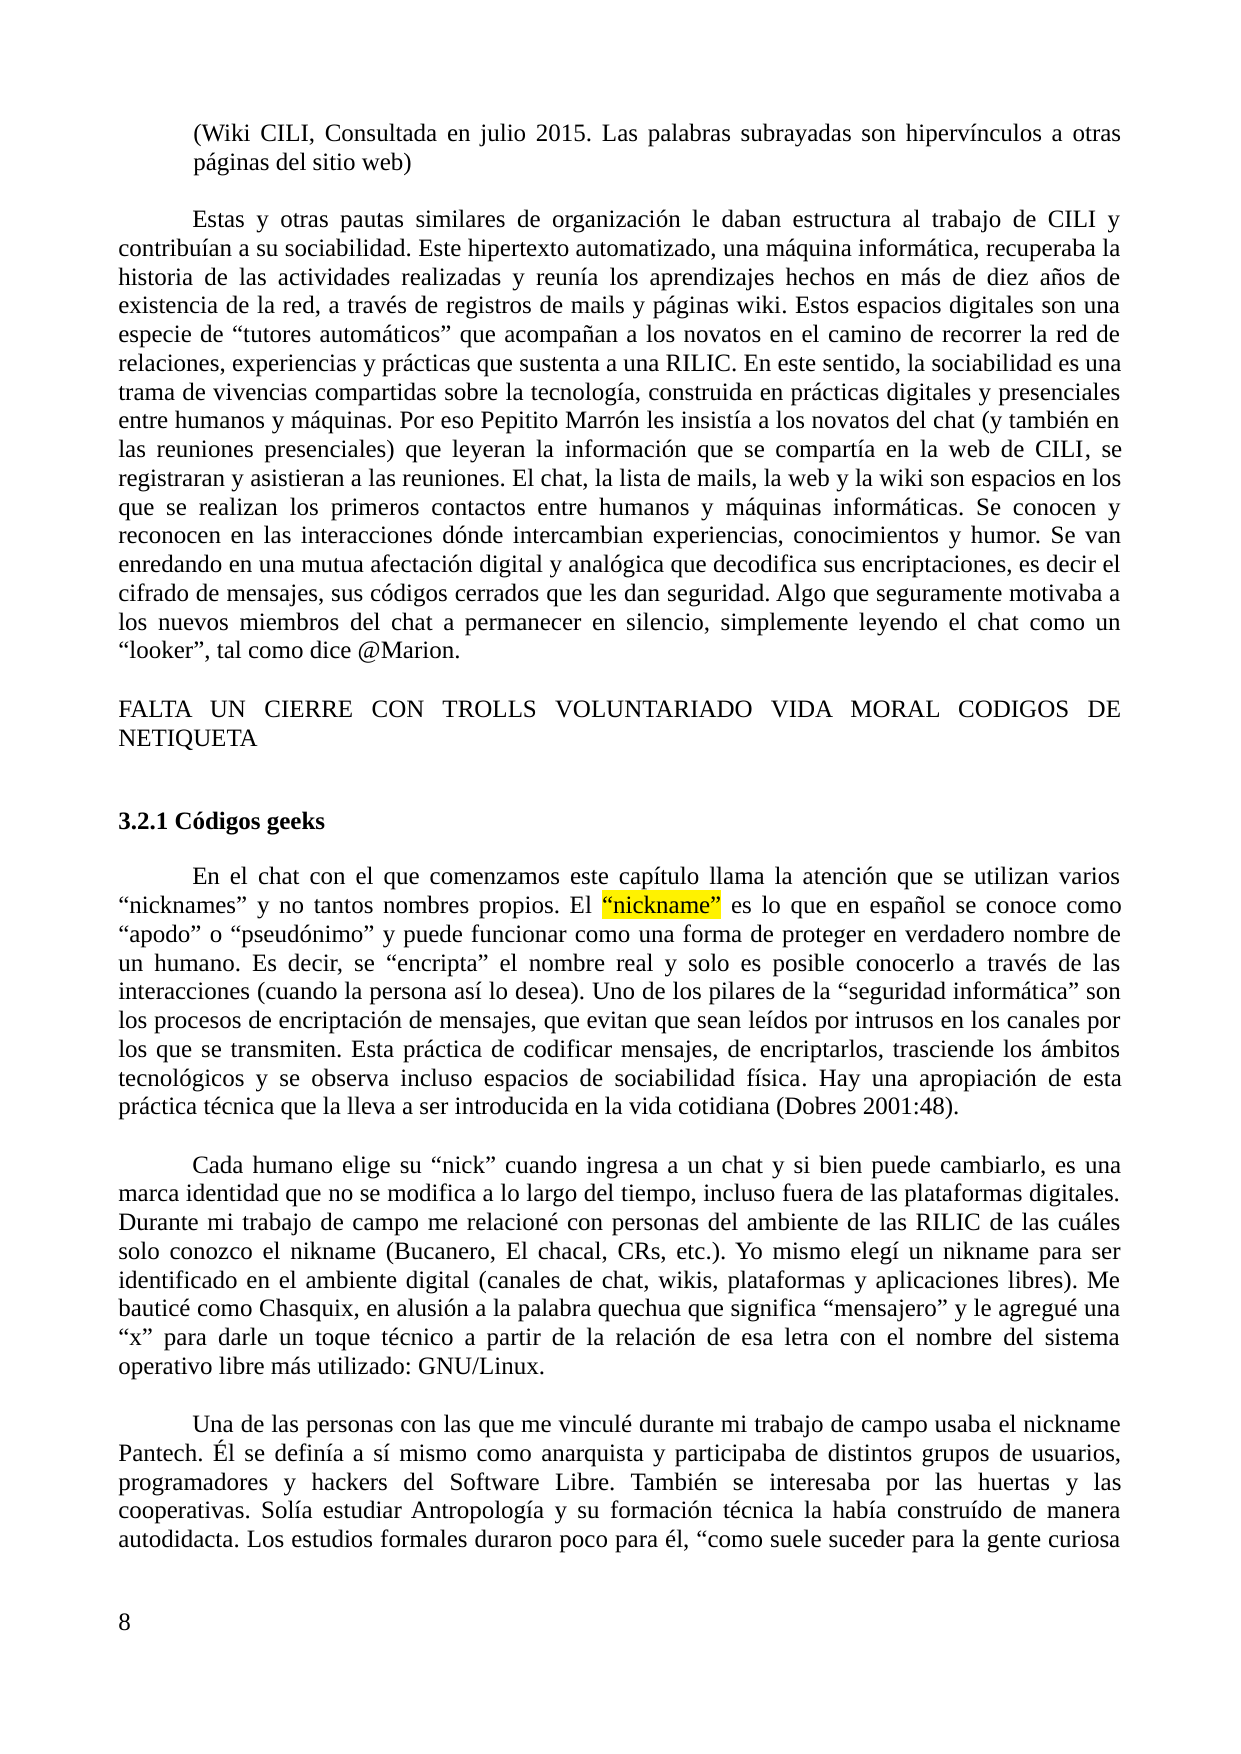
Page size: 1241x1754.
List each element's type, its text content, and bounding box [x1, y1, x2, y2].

text Cada humano elige su “nick” cuando ingresa a un chat y si bien puede cambiarlo, es una marca identidad que no se modifica a lo largo del tiempo, incluso fuera de las plataformas digitales. Durante mi trabajo de campo me relacioné con personas del ambiente de las RILIC de las cuáles solo conozco el nikname (Bucanero, El chacal, CRs, etc.). Yo mismo elegí un nikname para ser identificado en el ambiente digital (canales de chat, wikis, plataformas y aplicaciones libres). Me bauticé como Chasquix, en alusión a la palabra quechua que significa “mensajero” y le agregué una “x” para darle un toque técnico a partir de la relación de esa letra con el nombre del sistema operativo libre más utilizado: GNU/Linux. [118, 1150, 1122, 1380]
text (Wiki CILI, Consultada en julio 2015. Las palabras subrayadas son hipervínculos a otras páginas del sitio web) [193, 118, 1122, 176]
text En el chat con el que comenzamos este capítulo llama la atención que se utilizan varios “nicknames” y no tantos nombres propios. El “nickname” es lo que en español se conoce como “apodo” o “pseudónimo” y puede funcionar como una forma de proteger en verdadero nombre de un humano. Es decir, se “encripta” el nombre real y solo es posible conocerlo a través de las interacciones (cuando la persona así lo desea). Uno de los pilares de la “seguridad informática” son los procesos de encriptación de mensajes, que evitan que sean leídos por intrusos en los canales por los que se transmiten. Esta práctica de codificar mensajes, de encriptarlos, trasciende los ámbitos tecnológicos y se observa incluso espacios de sociabilidad física. Hay una apropiación de esta práctica técnica que la lleva a ser introducida en la vida cotidiana (Dobres 2001:48). [118, 861, 1122, 1120]
text FALTA UN CIERRE CON TROLLS VOLUNTARIADO VIDA MORAL CODIGOS DE NETIQUETA [118, 694, 1122, 751]
subtitle 3.2.1 Códigos geeks [118, 806, 1122, 834]
text Estas y otras pautas similares de organización le daban estructura al trabajo de CILI y contribuían a su sociabilidad. Este hipertexto automatizado, una máquina informática, recuperaba la historia de las actividades realizadas y reunía los aprendizajes hechos en más de diez años de existencia de la red, a través de registros de mails y páginas wiki. Estos espacios digitales son una especie de “tutores automáticos” que acompañan a los novatos en el camino de recorrer la red de relaciones, experiencias y prácticas que sustenta a una RILIC. En este sentido, la sociabilidad es una trama de vivencias compartidas sobre la tecnología, construida en prácticas digitales y presenciales entre humanos y máquinas. Por eso Pepitito Marrón les insistía a los novatos del chat (y también en las reuniones presenciales) que leyeran la información que se compartía en la web de CILI, se registraran y asistieran a las reuniones. El chat, la lista de mails, la web y la wiki son espacios en los que se realizan los primeros contactos entre humanos y máquinas informáticas. Se conocen y reconocen en las interacciones dónde intercambian experiencias, conocimientos y humor. Se van enredando en una mutua afectación digital y analógica que decodifica sus encriptaciones, es decir el cifrado de mensajes, sus códigos cerrados que les dan seguridad. Algo que seguramente motivaba a los nuevos miembros del chat a permanecer en silencio, simplemente leyendo el chat como un “looker”, tal como dice @Marion. [118, 204, 1122, 664]
text Una de las personas con las que me vinculé durante mi trabajo de campo usaba el nickname Pantech. Él se definía a sí mismo como anarquista y participaba de distintos grupos de usuarios, programadores y hackers del Software Libre. También se interesaba por las huertas y las cooperativas. Solía estudiar Antropología y su formación técnica la había construído de manera autodidacta. Los estudios formales duraron poco para él, “como suele suceder para la gente curiosa [118, 1409, 1122, 1553]
